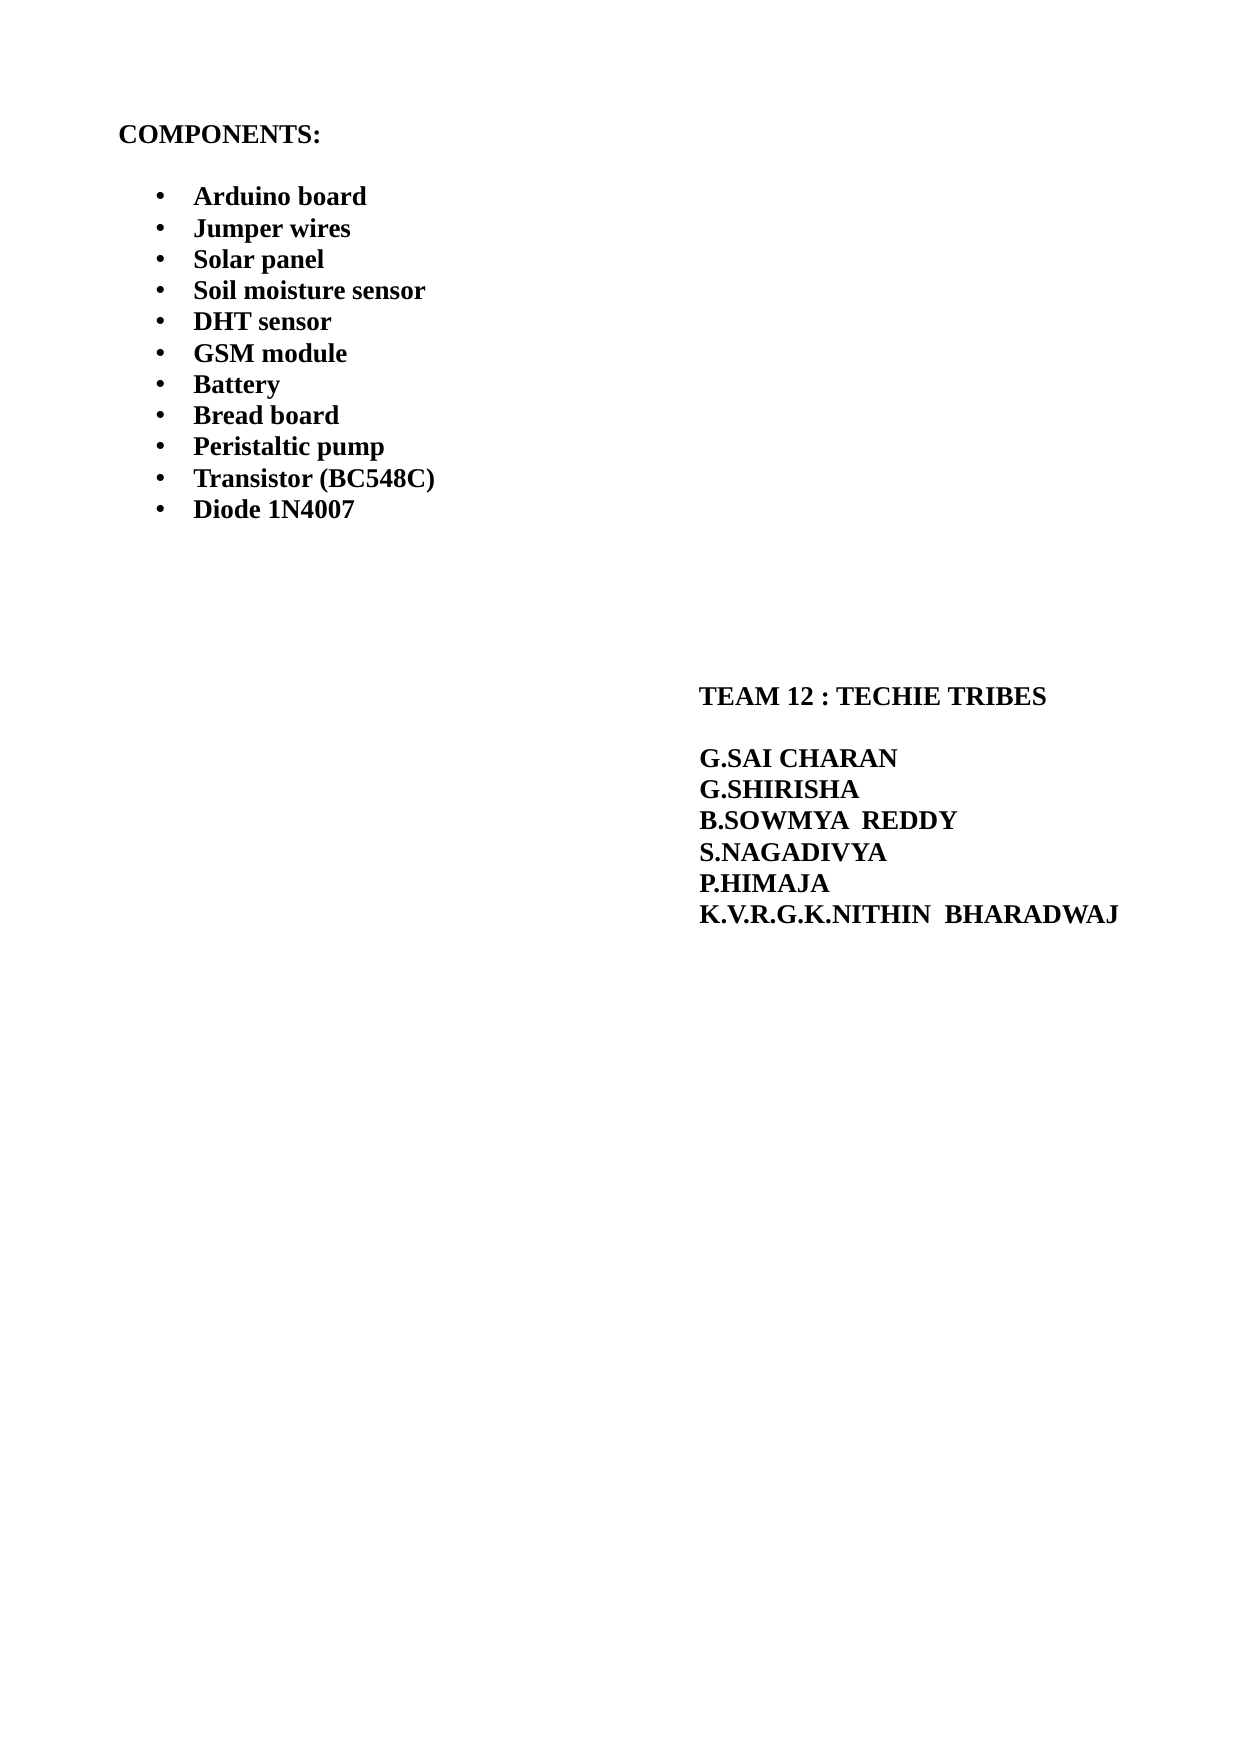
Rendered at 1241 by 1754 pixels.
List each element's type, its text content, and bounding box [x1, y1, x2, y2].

text G.SAI CHARAN [118, 742, 1122, 773]
text P.HIMAJA [118, 867, 1122, 898]
text K.V.R.G.K.NITHIN BHARADWAJ [118, 898, 1122, 929]
list Soil moisture sensor [156, 274, 1122, 305]
list Battery [156, 368, 1122, 399]
list Solar panel [156, 243, 1122, 274]
list GSM module [156, 337, 1122, 368]
text S.NAGADIVYA [118, 836, 1122, 867]
list Bread board [156, 399, 1122, 430]
list Peristaltic pump [156, 430, 1122, 462]
list Arduino board [156, 180, 1122, 212]
text B.SOWMYA REDDY [118, 804, 1122, 836]
list Transistor (BC548C) [156, 462, 1122, 493]
text TEAM 12 : TECHIE TRIBES [118, 680, 1122, 711]
list Jumper wires [156, 212, 1122, 243]
text COMPONENTS: [118, 118, 1122, 149]
text G.SHIRISHA [118, 773, 1122, 804]
list Diode 1N4007 [156, 493, 1122, 524]
list DHT sensor [156, 305, 1122, 337]
